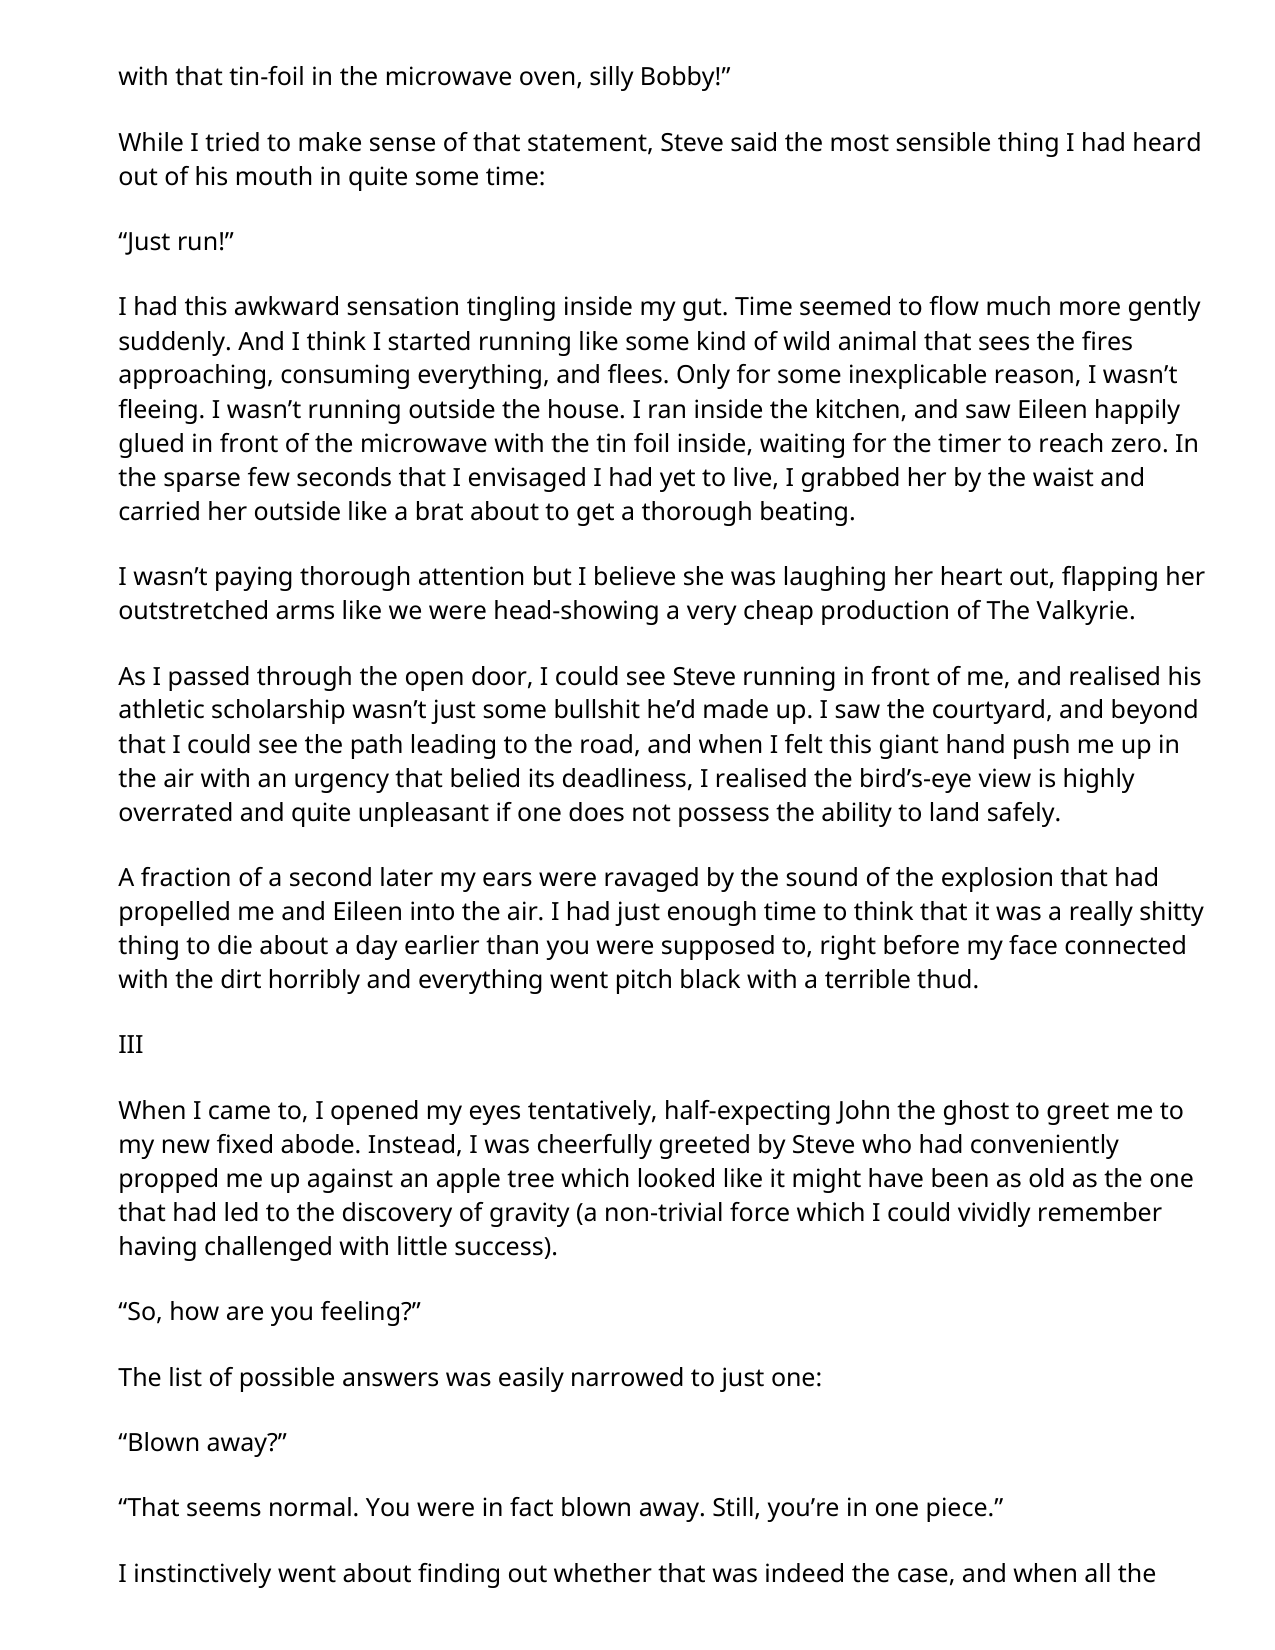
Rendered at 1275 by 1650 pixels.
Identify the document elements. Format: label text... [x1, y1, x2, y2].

text with that tin-foil in the microwave oven, silly Bobby!” [118, 59, 1216, 93]
text “Blown away?” [118, 1425, 1216, 1459]
text I had this awkward sensation tingling inside my gut. Time seemed to flow much more gently suddenly. And I think I started running like some kind of wild animal that sees the fires approaching, consuming everything, and flees. Only for some inexplicable reason, I wasn’t fleeing. I wasn’t running outside the house. I ran inside the kitchen, and saw Eileen happily glued in front of the microwave with the tin foil inside, waiting for the timer to reach zero. In the sparse few seconds that I envisaged I had yet to live, I grabbed her by the waist and carried her outside like a brat about to get a thorough beating. [118, 289, 1216, 527]
text “Just run!” [118, 224, 1216, 258]
text When I came to, I opened my eyes tentatively, half-expecting John the ghost to greet me to my new fixed abode. Instead, I was cheerfully greeted by Steve who had conveniently propped me up against an apple tree which looked like it might have been as old as the one that had led to the discovery of gravity (a non-trivial force which I could vividly remember having challenged with little success). [118, 1092, 1216, 1263]
text The list of possible answers was easily narrowed to just one: [118, 1359, 1216, 1393]
text While I tried to make sense of that statement, Steve said the most sensible thing I had heard out of his mouth in quite some time: [118, 124, 1216, 192]
text III [118, 1027, 1216, 1061]
text I instinctively went about finding out whether that was indeed the case, and when all the [118, 1555, 1216, 1589]
text As I passed through the open door, I could see Steve running in front of me, and realised his athletic scholarship wasn’t just some bullshit he’d made up. I saw the courtyard, and beyond that I could see the path leading to the road, and when I felt this giant hand push me up in the air with an urgency that belied its deadliness, I realised the bird’s-eye view is highly overrated and quite unpleasant if one does not possess the ability to land safely. [118, 658, 1216, 828]
text A fraction of a second later my ears were ravaged by the sound of the explosion that had propelled me and Eileen into the air. I had just enough time to think that it was a really shitty thing to die about a day earlier than you were supposed to, right before my face connected with the dirt horribly and everything went pitch black with a terrible thud. [118, 860, 1216, 996]
text “So, how are you feeling?” [118, 1294, 1216, 1328]
text I wasn’t paying thorough attention but I believe she was laughing her heart out, flapping her outstretched arms like we were head-showing a very cheap production of The Valkyrie. [118, 559, 1216, 627]
text “That seems normal. You were in fact blown away. Still, you’re in one piece.” [118, 1490, 1216, 1524]
